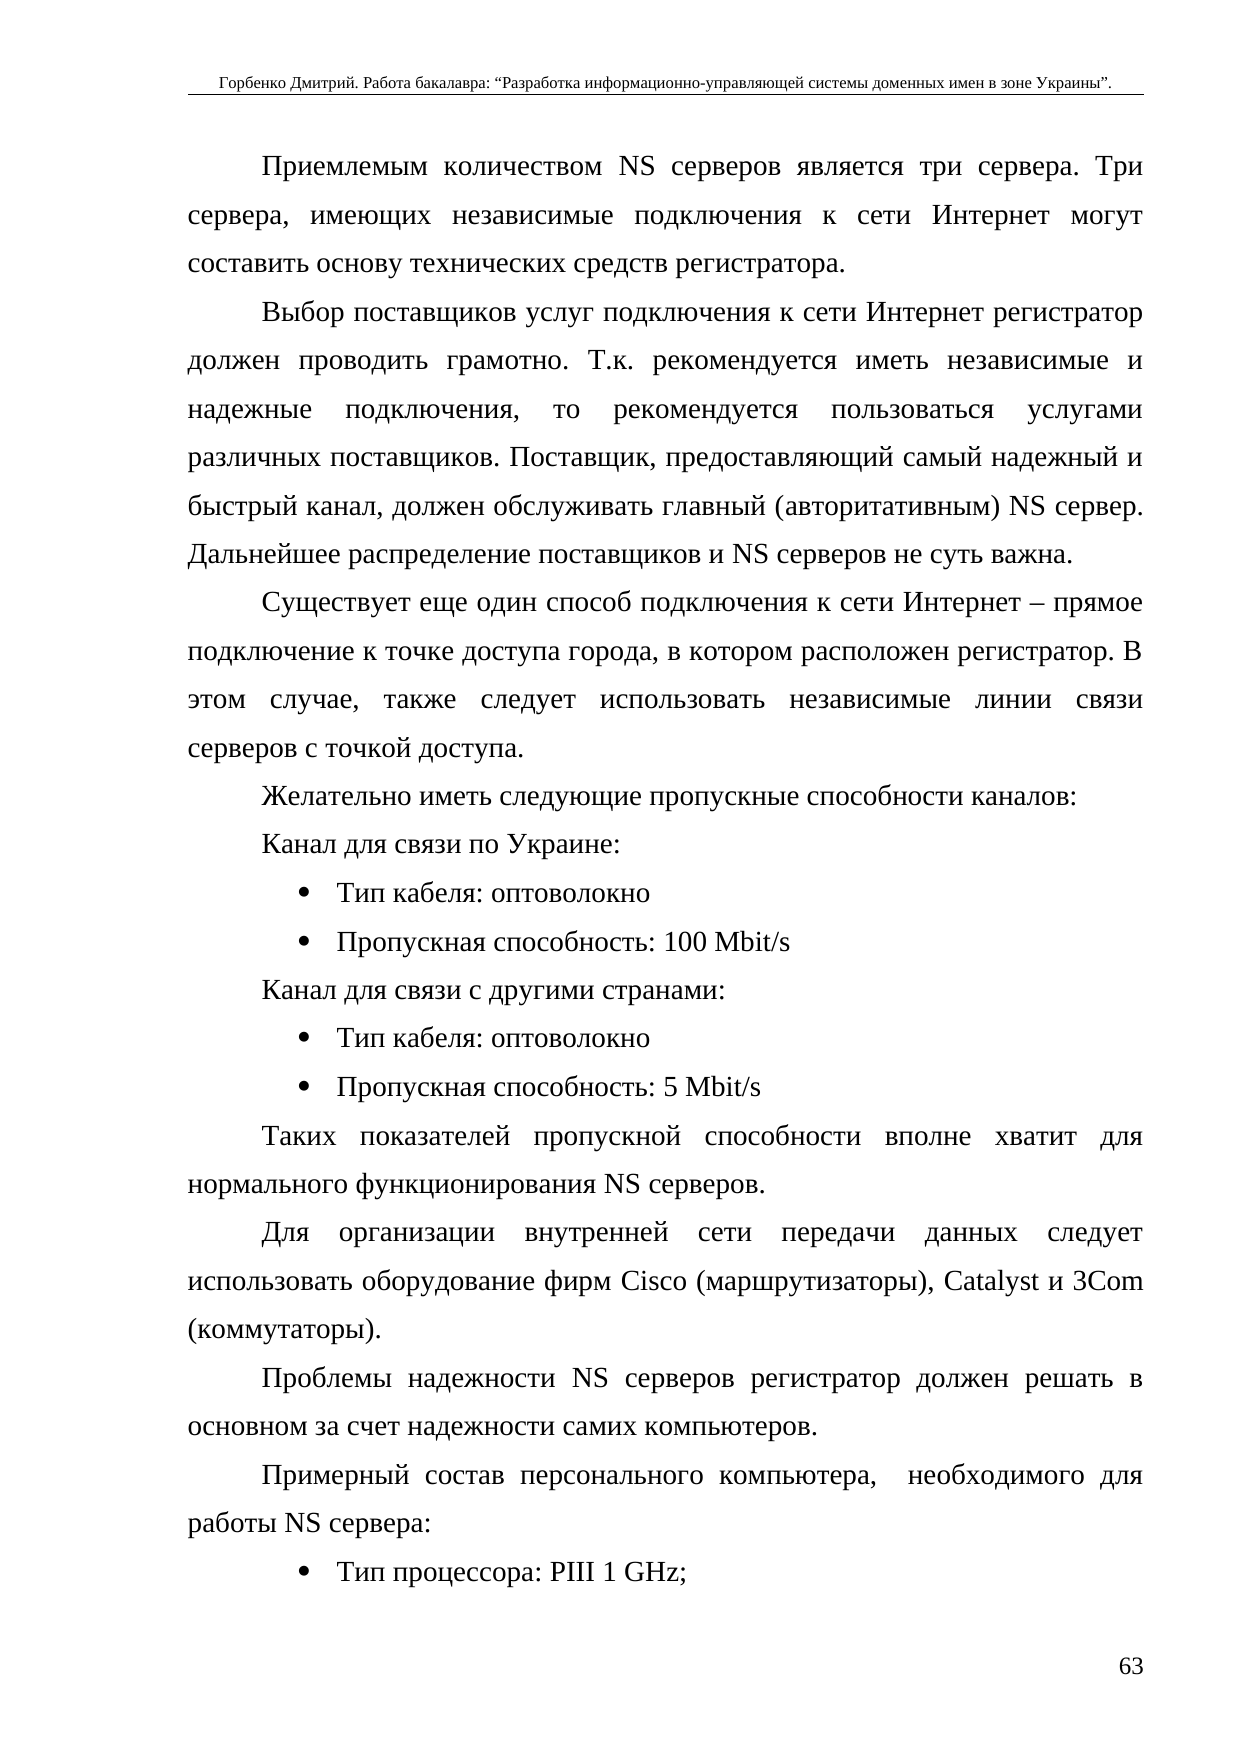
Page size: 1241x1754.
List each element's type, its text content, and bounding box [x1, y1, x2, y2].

text Приемлемым количеством NS серверов является три сервера. Три сервера, имеющих независимые подключения к сети Интернет могут составить основу технических средств регистратора. [187, 150, 1144, 279]
text Примерный состав персонального компьютера, необходимого для работы NS сервера: [187, 1458, 1144, 1539]
list Тип процессора: PIII 1 GHz; [299, 1555, 1144, 1587]
list Тип кабеля: оптоволокно [299, 1022, 1144, 1054]
list Пропускная способность: 5 Mbit/s [299, 1070, 1144, 1103]
text Для организации внутренней сети передачи данных следует использовать оборудование фирм Cisco (маршрутизаторы), Catalyst и 3Com (коммутаторы). [187, 1216, 1144, 1345]
text Существует еще один способ подключения к сети Интернет – прямое подключение к точке доступа города, в котором расположен регистратор. В этом случае, также следует использовать независимые линии связи серверов с точкой доступа. [187, 586, 1144, 763]
list Пропускная способность: 100 Mbit/s [299, 925, 1144, 957]
list Тип кабеля: оптоволокно [299, 876, 1144, 909]
text Выбор поставщиков услуг подключения к сети Интернет регистратор должен проводить грамотно. Т.к. рекомендуется иметь независимые и надежные подключения, то рекомендуется пользоваться услугами различных поставщиков. Поставщик, предоставляющий самый надежный и быстрый канал, должен обслуживать главный (авторитативным) NS сервер. Дальнейшее распределение поставщиков и NS серверов не суть важна. [187, 295, 1144, 569]
text Канал для связи с другими странами: [187, 973, 1144, 1006]
text Таких показателей пропускной способности вполне хватит для нормального функционирования NS серверов. [187, 1119, 1144, 1200]
text Проблемы надежности NS серверов регистратор должен решать в основном за счет надежности самих компьютеров. [187, 1361, 1144, 1442]
text Канал для связи по Украине: [187, 828, 1144, 860]
text Желательно иметь следующие пропускные способности каналов: [187, 779, 1144, 812]
